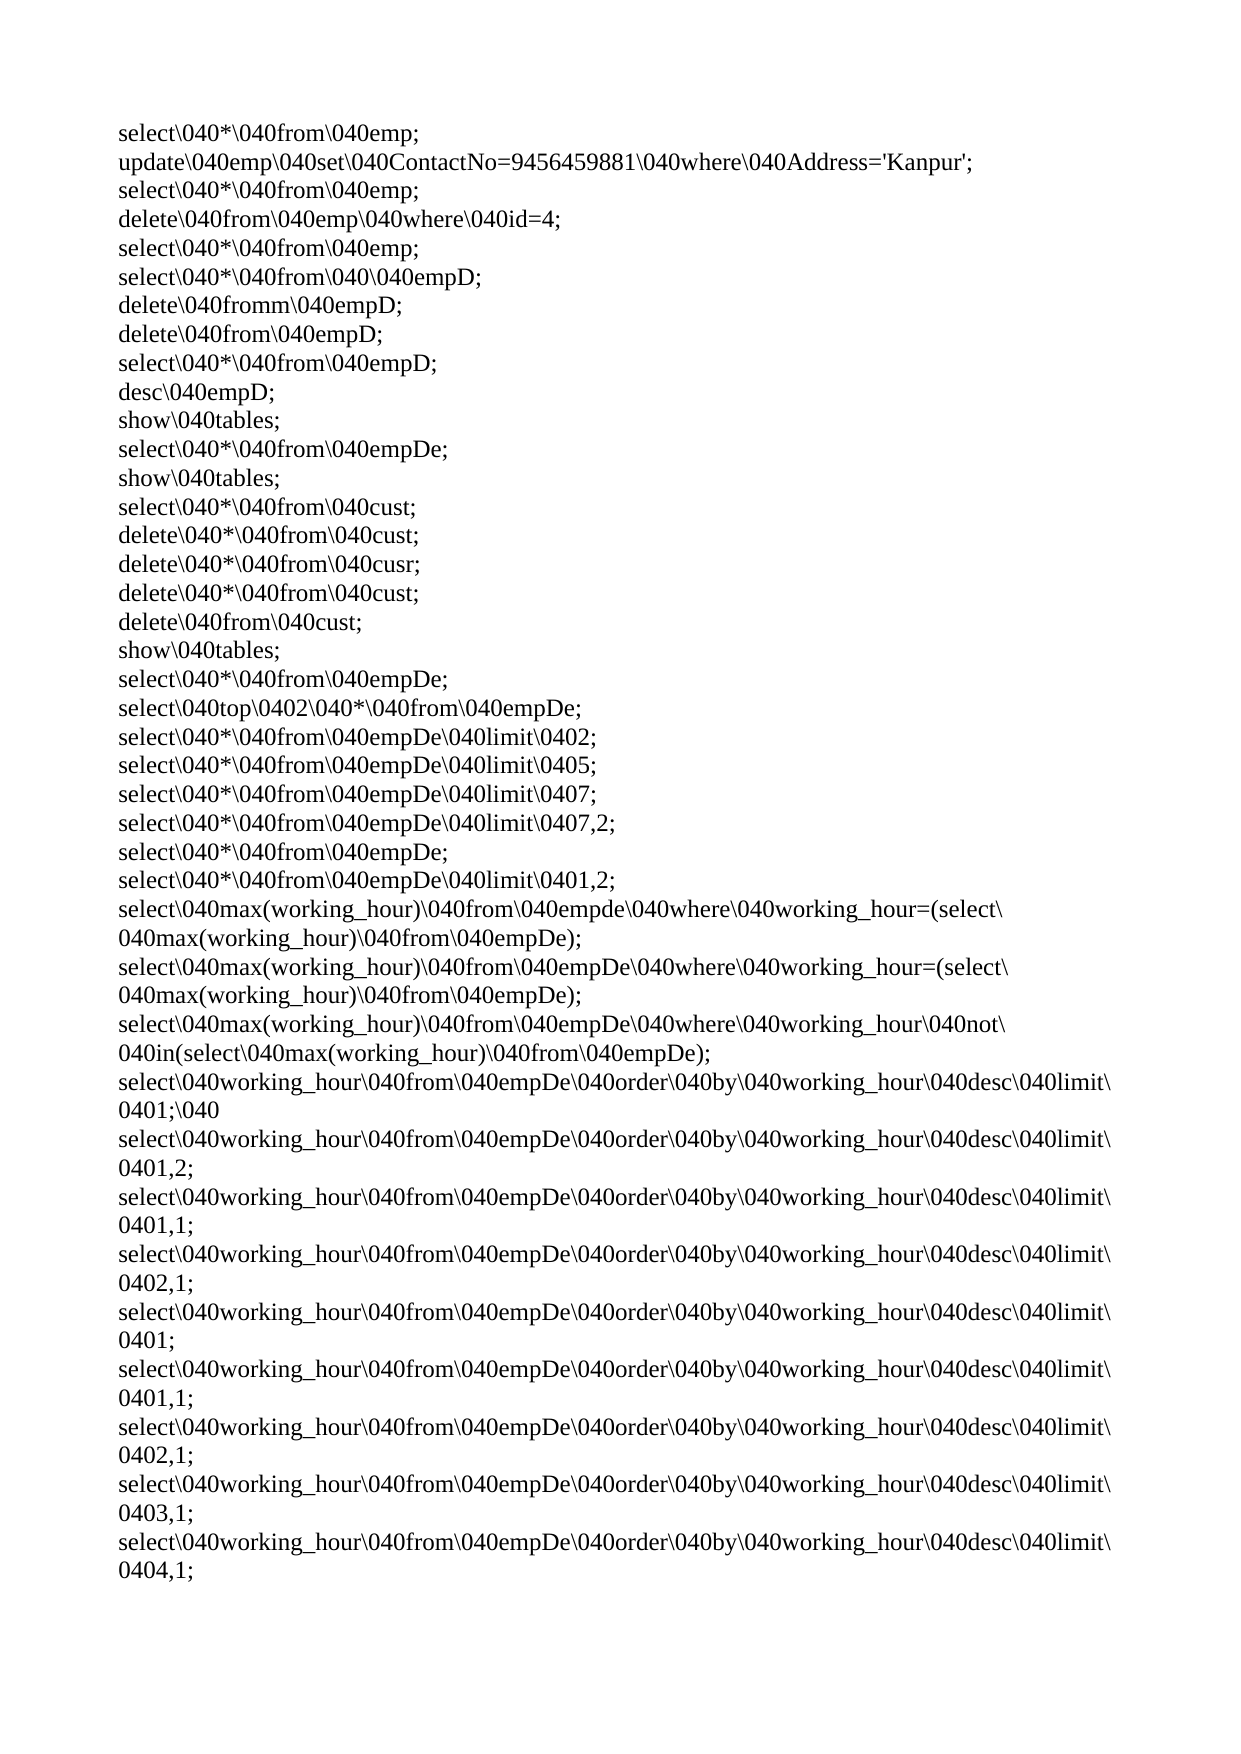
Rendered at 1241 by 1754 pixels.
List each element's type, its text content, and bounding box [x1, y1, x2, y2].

text select\040*\040from\040emp; [118, 233, 1122, 262]
text select\040working_hour\040from\040empDe\040order\040by\040working_hour\040desc\040limit\0401,1; [118, 1182, 1122, 1239]
text select\040*\040from\040empDe\040limit\0407; [118, 779, 1122, 808]
text delete\040from\040emp\040where\040id=4; [118, 204, 1122, 233]
text select\040*\040from\040empDe\040limit\0401,2; [118, 866, 1122, 894]
text select\040*\040from\040empDe\040limit\0402; [118, 722, 1122, 751]
text select\040*\040from\040empDe\040limit\0405; [118, 751, 1122, 779]
text update\040emp\040set\040ContactNo=9456459881\040where\040Address='Kanpur'; [118, 147, 1122, 176]
text select\040*\040from\040empDe; [118, 434, 1122, 463]
text select\040working_hour\040from\040empDe\040order\040by\040working_hour\040desc\040limit\0402,1; [118, 1412, 1122, 1469]
text select\040*\040from\040emp; [118, 176, 1122, 204]
text select\040*\040from\040\040empD; [118, 262, 1122, 291]
text select\040working_hour\040from\040empDe\040order\040by\040working_hour\040desc\040limit\0401,1; [118, 1354, 1122, 1412]
text select\040*\040from\040empDe\040limit\0407,2; [118, 808, 1122, 837]
text select\040max(working_hour)\040from\040empde\040where\040working_hour=(select\040max(working_hour)\040from\040empDe); [118, 894, 1122, 952]
text select\040max(working_hour)\040from\040empDe\040where\040working_hour=(select\040max(working_hour)\040from\040empDe); [118, 952, 1122, 1009]
text show\040tables; [118, 463, 1122, 492]
text delete\040from\040cust; [118, 607, 1122, 636]
text delete\040from\040empD; [118, 319, 1122, 348]
text select\040working_hour\040from\040empDe\040order\040by\040working_hour\040desc\040limit\0401,2; [118, 1124, 1122, 1182]
text delete\040*\040from\040cust; [118, 521, 1122, 549]
text delete\040fromm\040empD; [118, 291, 1122, 319]
text select\040working_hour\040from\040empDe\040order\040by\040working_hour\040desc\040limit\0404,1; [118, 1527, 1122, 1584]
text select\040working_hour\040from\040empDe\040order\040by\040working_hour\040desc\040limit\0401;\040 [118, 1067, 1122, 1124]
text select\040*\040from\040empD; [118, 348, 1122, 377]
text select\040working_hour\040from\040empDe\040order\040by\040working_hour\040desc\040limit\0402,1; [118, 1239, 1122, 1297]
text show\040tables; [118, 636, 1122, 664]
text select\040working_hour\040from\040empDe\040order\040by\040working_hour\040desc\040limit\0403,1; [118, 1469, 1122, 1527]
text select\040*\040from\040empDe; [118, 664, 1122, 693]
text select\040*\040from\040emp; [118, 118, 1122, 147]
text delete\040*\040from\040cust; [118, 578, 1122, 607]
text delete\040*\040from\040cusr; [118, 549, 1122, 578]
text desc\040empD; [118, 377, 1122, 406]
text select\040max(working_hour)\040from\040empDe\040where\040working_hour\040not\040in(select\040max(working_hour)\040from\040empDe); [118, 1009, 1122, 1067]
text select\040*\040from\040empDe; [118, 837, 1122, 866]
text select\040*\040from\040cust; [118, 492, 1122, 521]
text select\040top\0402\040*\040from\040empDe; [118, 693, 1122, 722]
text select\040working_hour\040from\040empDe\040order\040by\040working_hour\040desc\040limit\0401; [118, 1297, 1122, 1354]
text show\040tables; [118, 406, 1122, 434]
